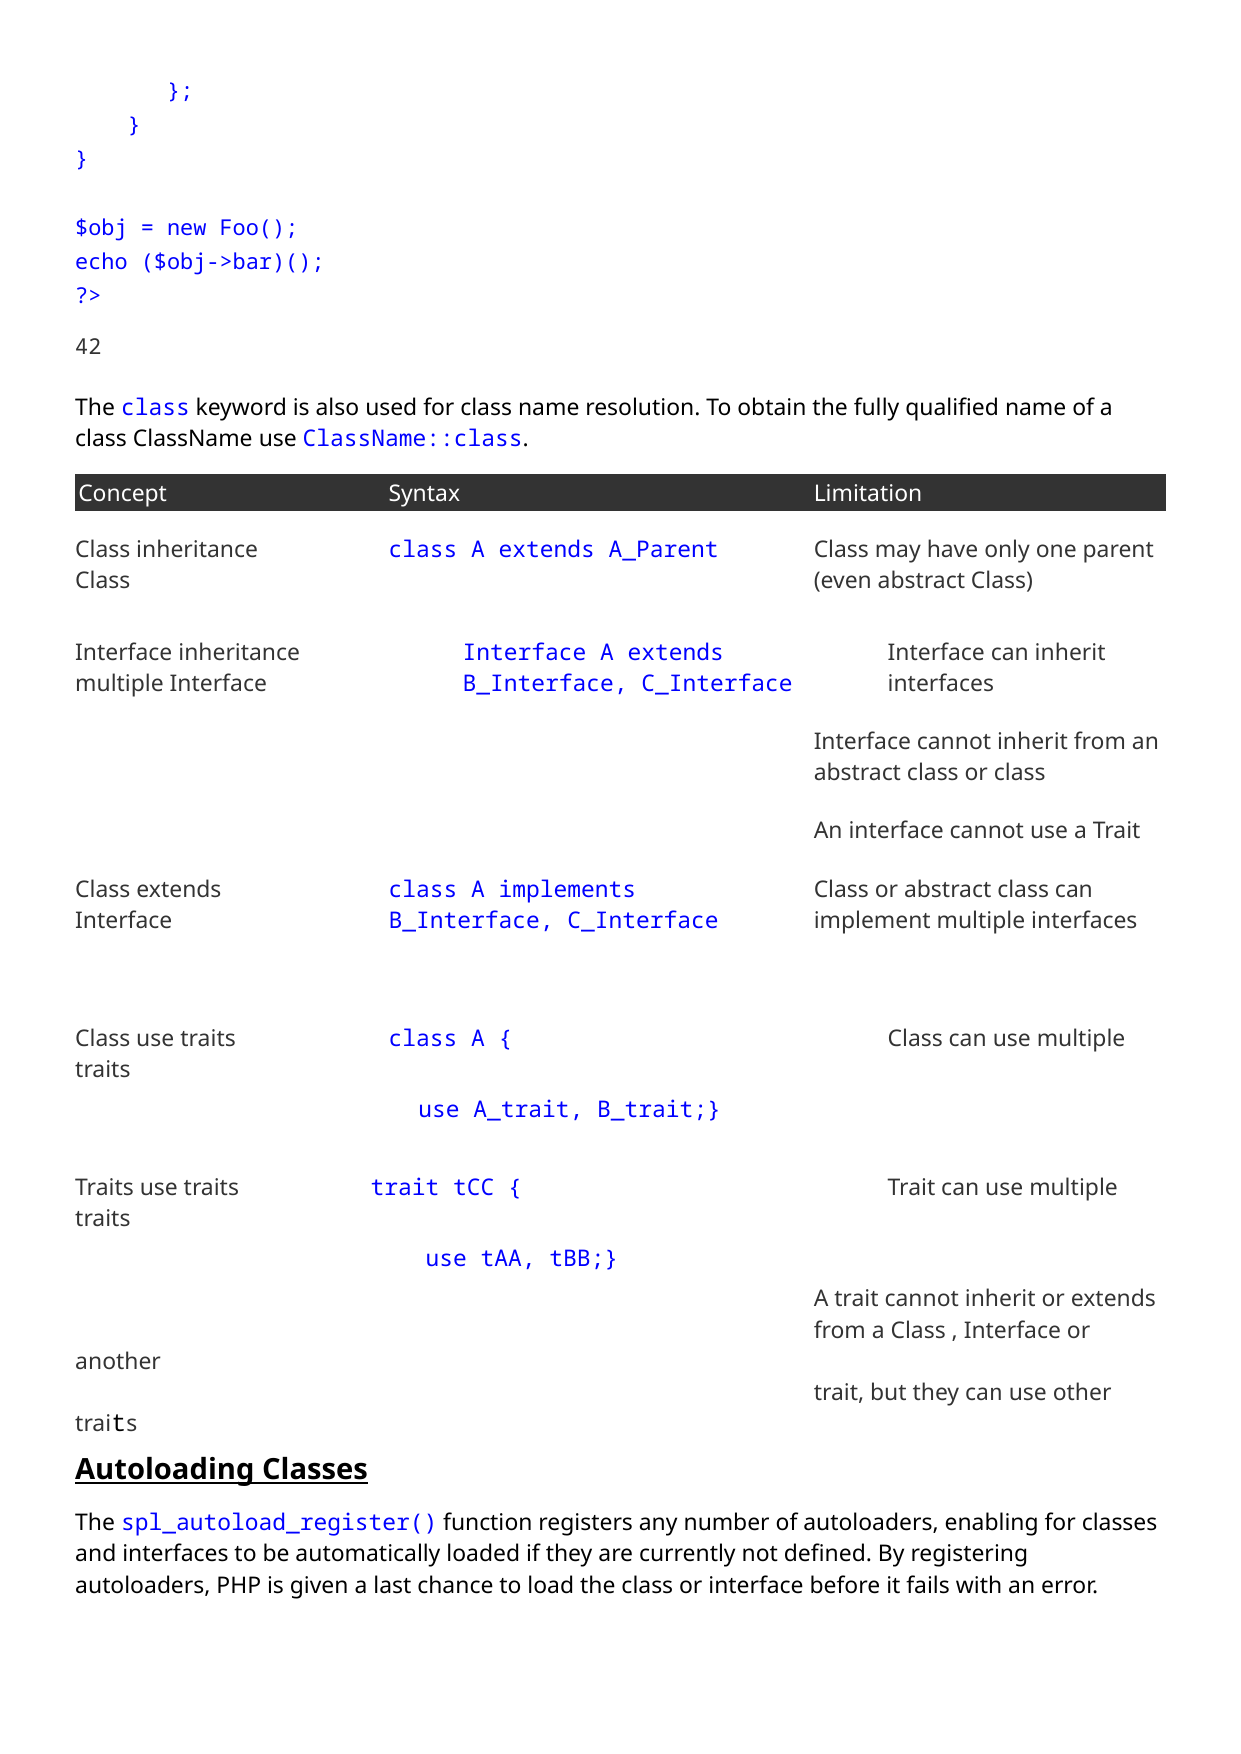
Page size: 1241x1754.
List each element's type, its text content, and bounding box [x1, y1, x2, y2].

text The class keyword is also used for class name resolution. To obtain the fully qualified name of a class ClassName use ClassName::class. [75, 391, 1166, 453]
text The spl_autoload_register() function registers any number of autoloaders, enabling for classes and interfaces to be automatically loaded if they are currently not defined. By registering autoloaders, PHP is given a last chance to load the class or interface before it fails with an error. [75, 1506, 1166, 1600]
text Traits use traits trait tCC { Trait can use multiple traits [75, 1171, 1166, 1233]
text trait, but they can use other traits [75, 1376, 1166, 1439]
text } $obj = new Foo(); echo ($obj->bar)(); [75, 143, 1166, 276]
text }; [75, 75, 1166, 105]
text } [75, 109, 1166, 139]
text Class inheritance class A extends A_Parent Class may have only one parent [75, 532, 1166, 564]
text use tAA, tBB;} [75, 1242, 1166, 1273]
text Autoloading Classes [75, 1448, 1166, 1488]
text A trait cannot inherit or extends from a Class , Interface or another [75, 1282, 1166, 1376]
text 42 [75, 331, 1166, 361]
text Class extends class A implements Class or abstract class can Interface B_Interface, C_Interface implement multiple interfaces [75, 873, 1166, 935]
text Class (even abstract Class) [75, 564, 1166, 595]
text An interface cannot use a Trait [75, 814, 1166, 846]
text Interface inheritance Interface A extends Interface can inherit multiple Interface B_Interface, C_Interface interfaces [75, 636, 1166, 698]
text Concept Syntax Limitation [75, 474, 1166, 511]
text Class use traits class A { Class can use multiple traits [75, 1022, 1166, 1084]
text use A_trait, B_trait;} [75, 1093, 1166, 1124]
text ?> [75, 280, 1166, 310]
text Interface cannot inherit from an abstract class or class [75, 725, 1166, 787]
